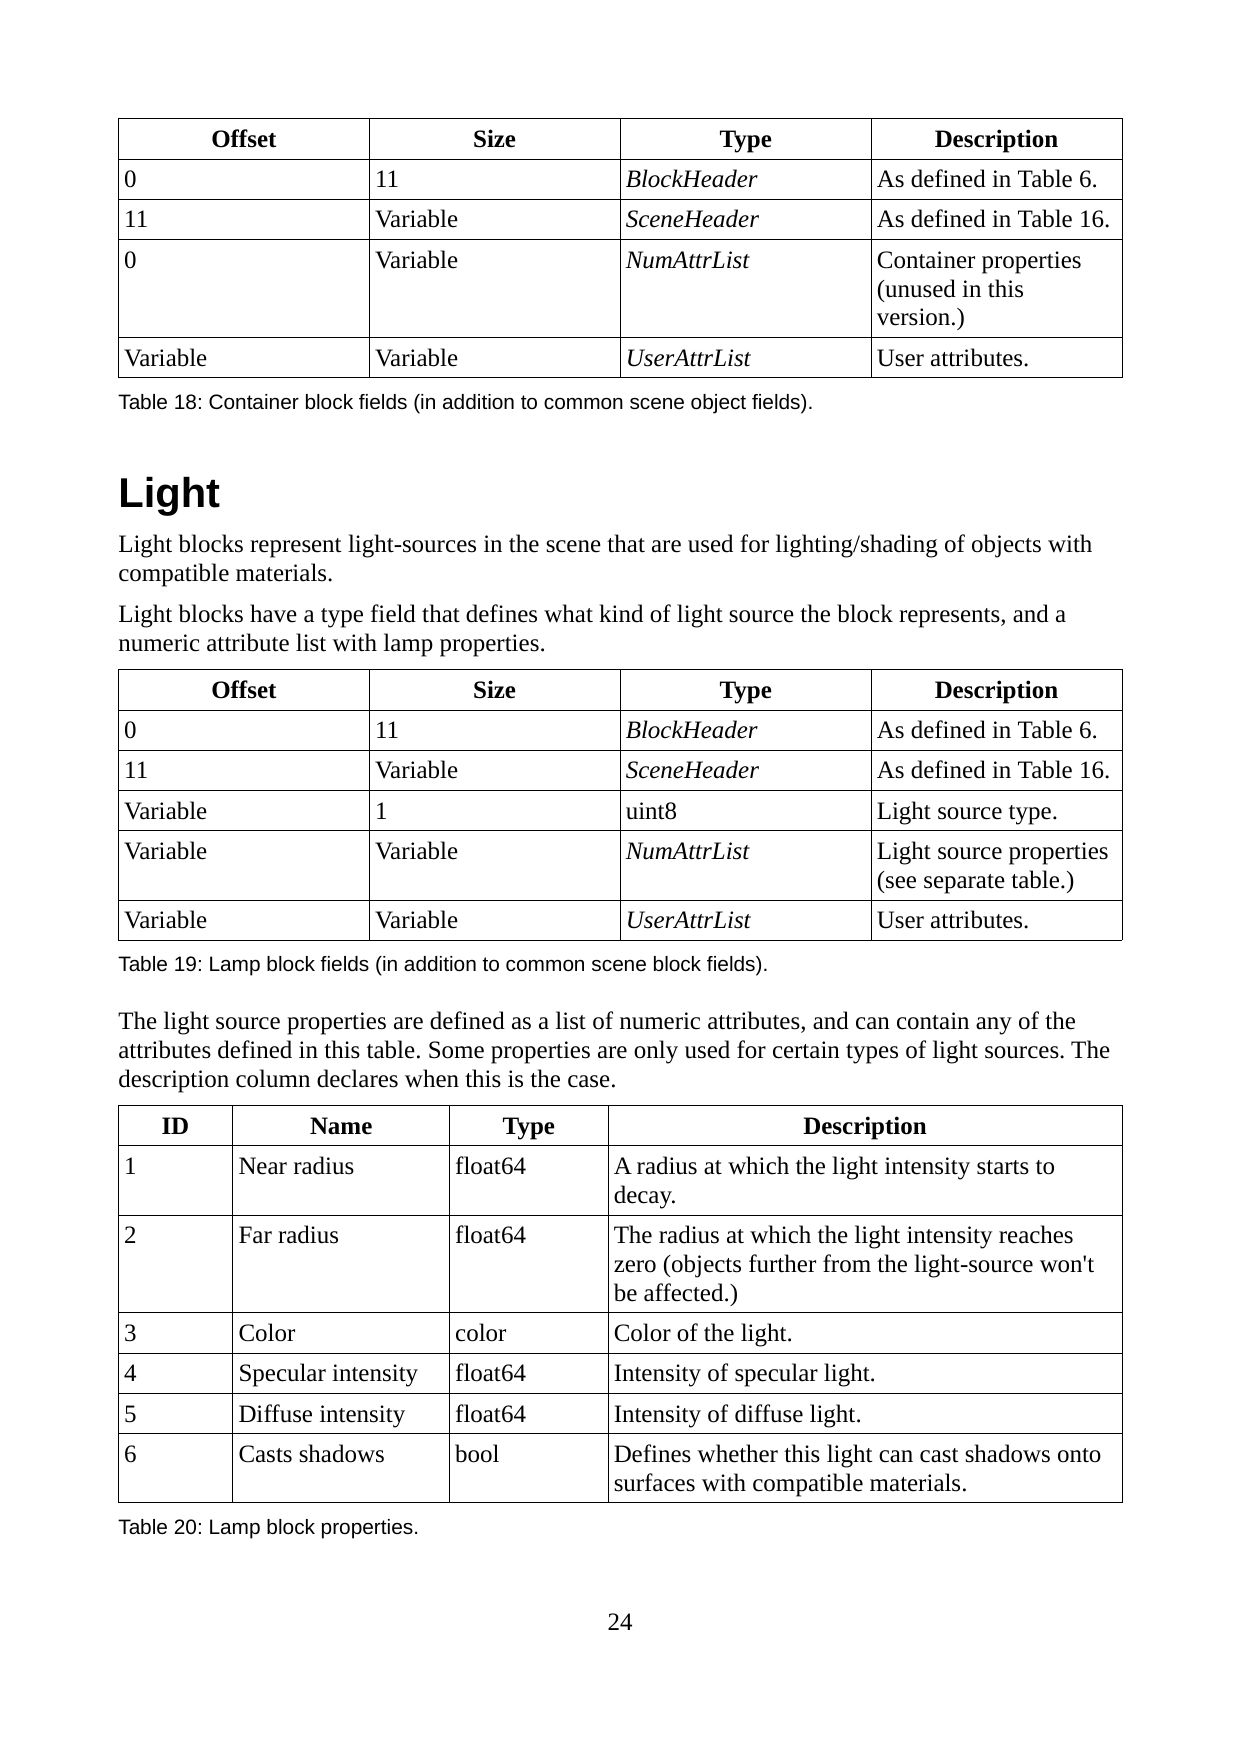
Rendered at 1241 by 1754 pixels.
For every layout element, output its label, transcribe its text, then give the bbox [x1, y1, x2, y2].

table_header Description [872, 670, 1122, 709]
table_cell 0 [119, 160, 369, 199]
table_cell 5 [119, 1394, 232, 1433]
table_header Type [621, 670, 871, 709]
table_cell UserAttrList [621, 338, 871, 377]
table_cell SceneHeader [621, 200, 871, 239]
table_cell Defines whether this light can cast shadows onto surfaces with compatible materials. [609, 1434, 1122, 1502]
table_cell As defined in Table 16. [872, 200, 1122, 239]
table_cell SceneHeader [621, 751, 871, 790]
table_cell As defined in Table 16. [872, 751, 1122, 790]
table_cell float64 [450, 1146, 608, 1214]
table_header Type [621, 119, 871, 158]
table_cell Variable [370, 901, 620, 940]
table_cell The radius at which the light intensity reaches zero (objects further from the light-source won't be affected.) [609, 1216, 1122, 1312]
table_cell 0 [119, 240, 369, 337]
table_cell Variable [119, 338, 369, 377]
table_cell Far radius [233, 1216, 449, 1312]
table_header Size [370, 670, 620, 709]
text Table 20: Lamp block properties. [118, 1515, 1122, 1539]
table_cell color [450, 1313, 608, 1353]
table_cell 2 [119, 1216, 232, 1312]
table_header Size [370, 119, 620, 158]
table_cell 11 [119, 200, 369, 239]
table_cell Intensity of diffuse light. [609, 1394, 1122, 1433]
table_header Description [872, 119, 1122, 158]
table_cell BlockHeader [621, 711, 871, 750]
table_cell User attributes. [872, 901, 1122, 940]
text Light blocks have a type field that defines what kind of light source the block represents, and a numeric attribute list with lamp properties. [118, 599, 1122, 657]
text Table 19: Lamp block fields (in addition to common scene block fields). [118, 952, 1122, 976]
table_header Name [233, 1106, 449, 1145]
table_cell Intensity of specular light. [609, 1354, 1122, 1393]
table_header Offset [119, 670, 369, 709]
table_cell 4 [119, 1354, 232, 1393]
table_cell 1 [119, 1146, 232, 1214]
table_cell 1 [370, 791, 620, 830]
table_cell Diffuse intensity [233, 1394, 449, 1433]
table_cell A radius at which the light intensity starts to decay. [609, 1146, 1122, 1214]
table_cell bool [450, 1434, 608, 1502]
table_cell Specular intensity [233, 1354, 449, 1393]
table_cell Variable [370, 240, 620, 337]
table_cell Near radius [233, 1146, 449, 1214]
table_cell Casts shadows [233, 1434, 449, 1502]
table_cell Variable [370, 200, 620, 239]
table_cell Variable [370, 338, 620, 377]
table_cell As defined in Table 6. [872, 160, 1122, 199]
table_cell Variable [370, 751, 620, 790]
table_cell float64 [450, 1394, 608, 1433]
table_cell 11 [119, 751, 369, 790]
table_header ID [119, 1106, 232, 1145]
text The light source properties are defined as a list of numeric attributes, and can contain any of the attributes defined in this table. Some properties are only used for certain types of light sources. The description column declares when this is the case. [118, 1006, 1122, 1093]
table_cell As defined in Table 6. [872, 711, 1122, 750]
table_cell Variable [119, 901, 369, 940]
table_cell 3 [119, 1313, 232, 1353]
table_header Description [609, 1106, 1122, 1145]
table_cell UserAttrList [621, 901, 871, 940]
table_cell 0 [119, 711, 369, 750]
subtitle Light [118, 469, 1122, 517]
table_cell Container properties (unused in this version.) [872, 240, 1122, 337]
table_cell 11 [370, 160, 620, 199]
text Table 18: Container block fields (in addition to common scene object fields). [118, 390, 1122, 414]
table_cell Color [233, 1313, 449, 1353]
table_header Offset [119, 119, 369, 158]
table_cell Light source properties (see separate table.) [872, 831, 1122, 899]
table_cell 11 [370, 711, 620, 750]
table_cell float64 [450, 1354, 608, 1393]
table_cell Color of the light. [609, 1313, 1122, 1353]
table_cell User attributes. [872, 338, 1122, 377]
table_cell Light source type. [872, 791, 1122, 830]
text Light blocks represent light-sources in the scene that are used for lighting/shading of objects with compatible materials. [118, 529, 1122, 587]
table_cell Variable [370, 831, 620, 899]
table_cell uint8 [621, 791, 871, 830]
table_cell float64 [450, 1216, 608, 1312]
table_cell Variable [119, 831, 369, 899]
table_cell Variable [119, 791, 369, 830]
table_cell 6 [119, 1434, 232, 1502]
table_header Type [450, 1106, 608, 1145]
table_cell NumAttrList [621, 831, 871, 899]
table_cell BlockHeader [621, 160, 871, 199]
table_cell NumAttrList [621, 240, 871, 337]
